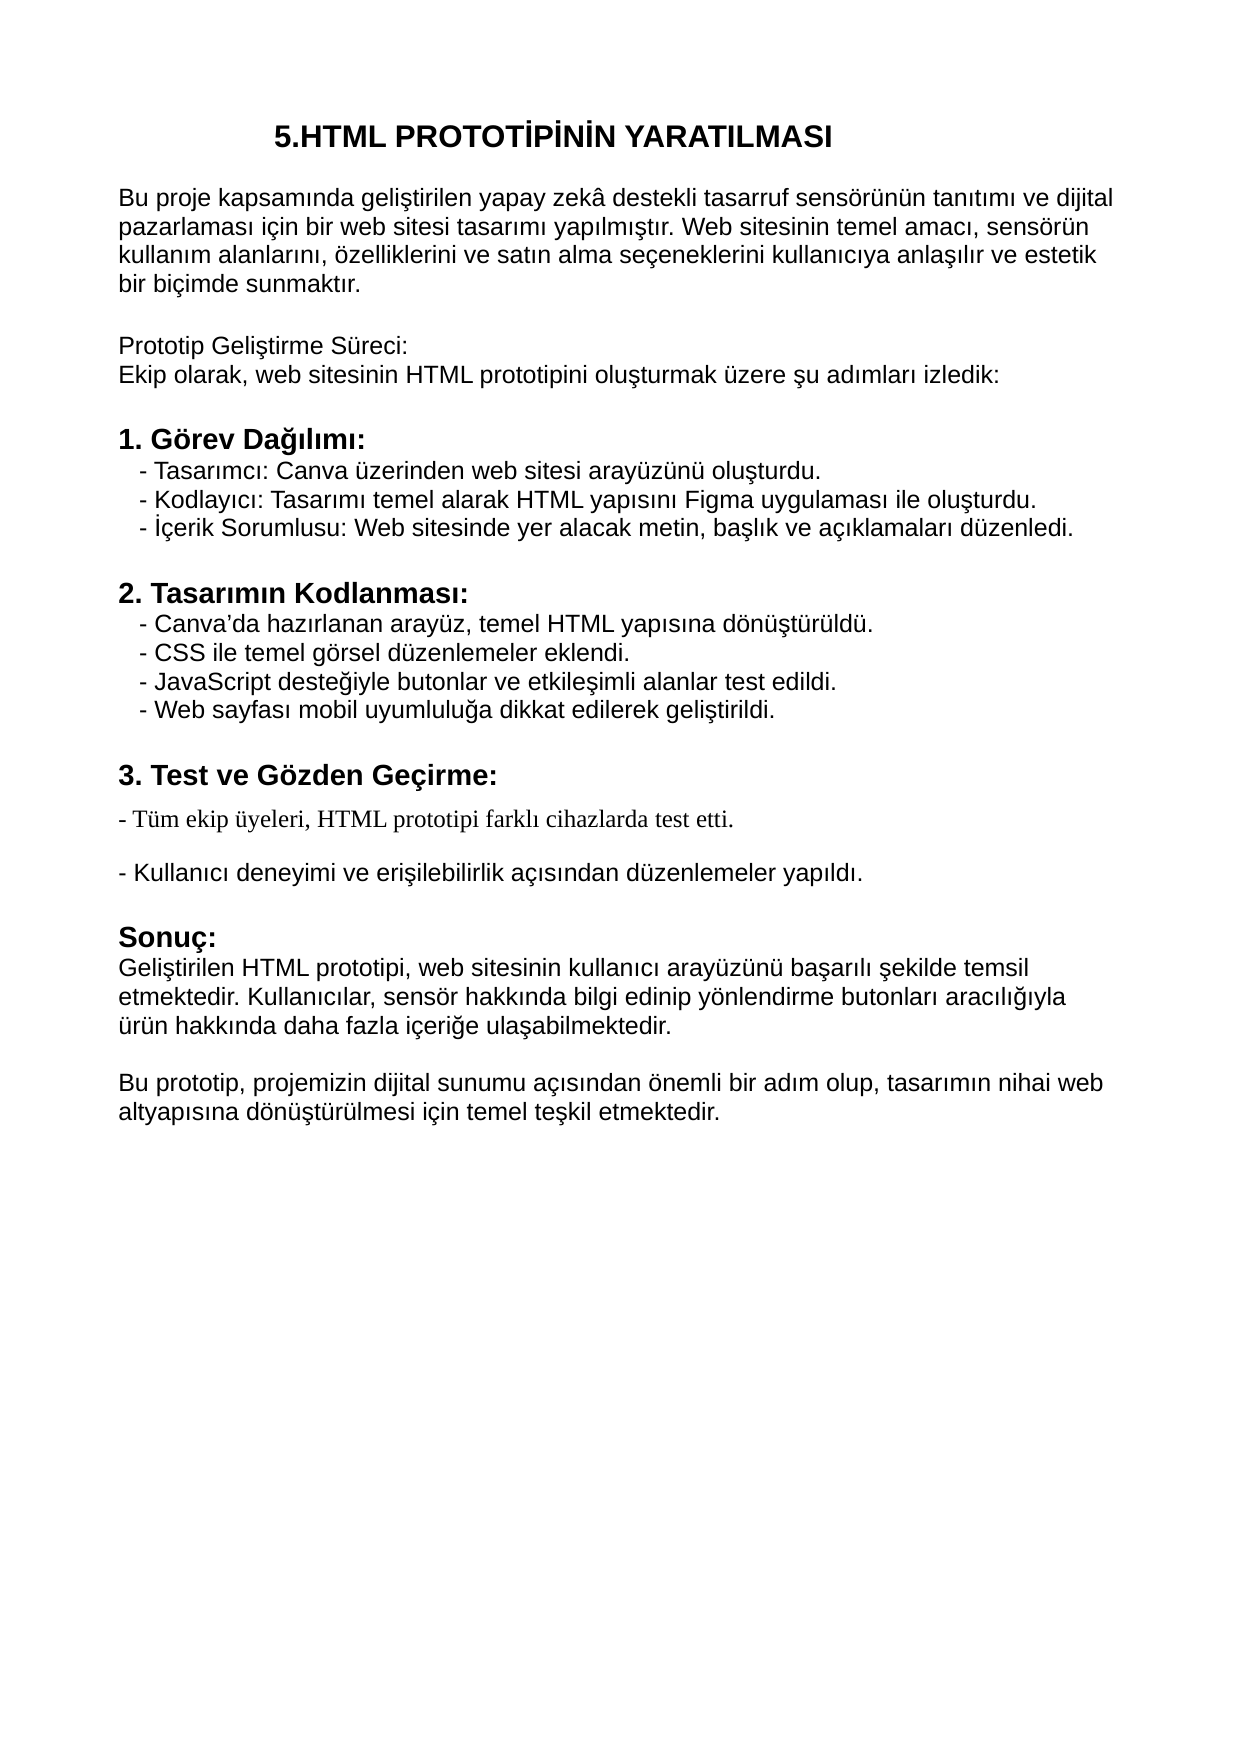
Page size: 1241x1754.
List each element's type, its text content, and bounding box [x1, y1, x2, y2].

text - Kullanıcı deneyimi ve erişilebilirlik açısından düzenlemeler yapıldı. Sonuç: Geliştirilen HTML prototipi, web sitesinin kullanıcı arayüzünü başarılı şekilde temsil etmektedir. Kullanıcılar, sensör hakkında bilgi edinip yönlendirme butonları aracılığıyla ürün hakkında daha fazla içeriğe ulaşabilmektedir. Bu prototip, projemizin dijital sunumu açısından önemli bir adım olup, tasarımın nihai web altyapısına dönüştürülmesi için temel teşkil etmektedir. [118, 858, 1122, 1159]
text - Tüm ekip üyeleri, HTML prototipi farklı cihazlarda test etti. [118, 804, 1122, 833]
text 5.HTML PROTOTİPİNİN YARATILMASI Bu proje kapsamında geliştirilen yapay zekâ destekli tasarruf sensörünün tanıtımı ve dijital pazarlaması için bir web sitesi tasarımı yapılmıştır. Web sitesinin temel amacı, sensörün kullanım alanlarını, özelliklerini ve satın alma seçeneklerini kullanıcıya anlaşılır ve estetik bir biçimde sunmaktır. Prototip Geliştirme Süreci: Ekip olarak, web sitesinin HTML prototipini oluşturmak üzere şu adımları izledik: 1. Görev Dağılımı: - Tasarımcı: Canva üzerinden web sitesi arayüzünü oluşturdu. - Kodlayıcı: Tasarımı temel alarak HTML yapısını Figma uygulaması ile oluşturdu. - İçerik Sorumlusu: Web sitesinde yer alacak metin, başlık ve açıklamaları düzenledi. 2. Tasarımın Kodlanması: - Canva’da hazırlanan arayüz, temel HTML yapısına dönüştürüldü. - CSS ile temel görsel düzenlemeler eklendi. - JavaScript desteğiyle butonlar ve etkileşimli alanlar test edildi. - Web sayfası mobil uyumluluğa dikkat edilerek geliştirildi. 3. Test ve Gözden Geçirme: [118, 118, 1122, 791]
